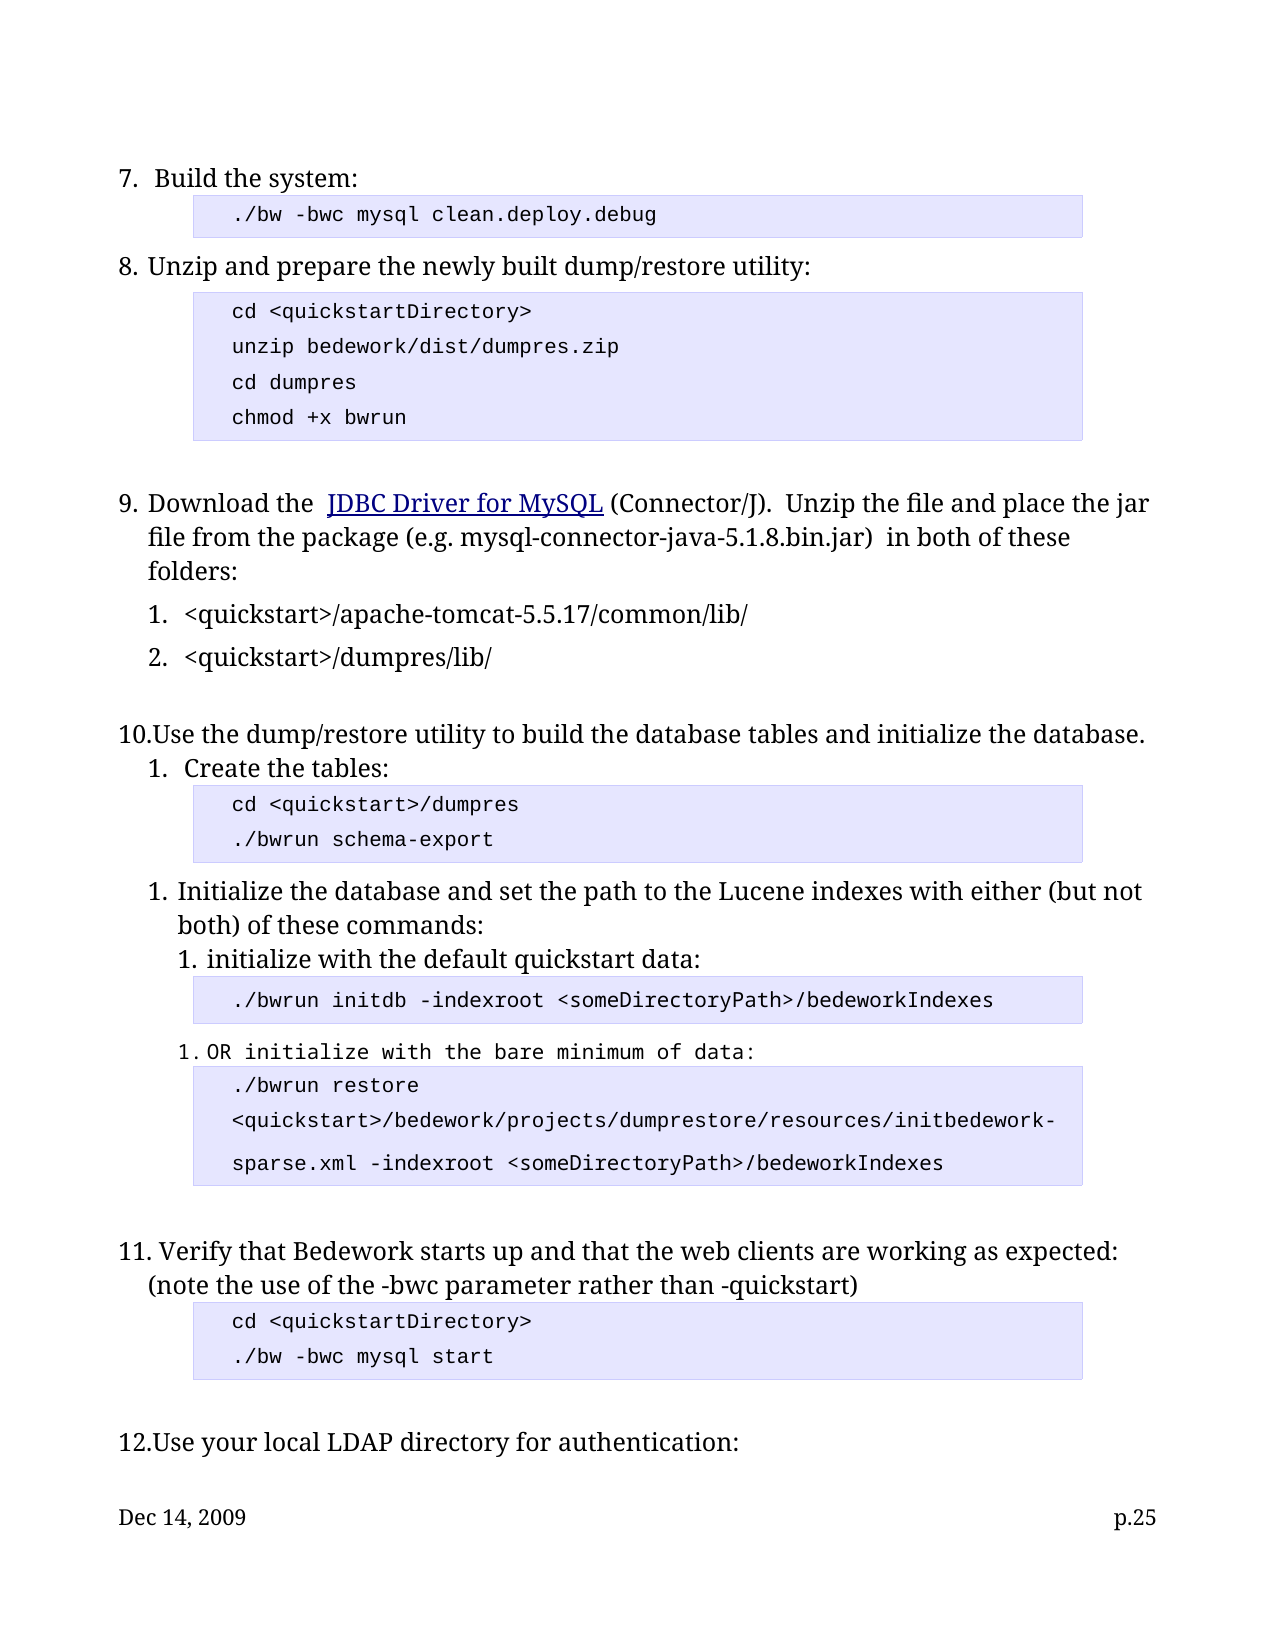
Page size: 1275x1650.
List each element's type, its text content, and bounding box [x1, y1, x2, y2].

list Download the JDBC Driver for MySQL (Connector/J). Unzip the file and place the jar file from the package (e.g. mysql-connector-java-5.1.8.bin.jar) in both of these folders: [118, 486, 1157, 588]
list Verify that Bedework starts up and that the web clients are working as expected: (note the use of the -bwc parameter rather than -quickstart) [118, 1234, 1157, 1302]
list unzip bedework/dist/dumpres.zip [194, 327, 1082, 360]
list ./bw -bwc mysql clean.deploy.debug [194, 196, 1082, 237]
list <quickstart>/dumpres/lib/ [148, 640, 1157, 708]
list Create the tables: [148, 751, 1157, 785]
list ./bwrun initdb -indexroot <someDirectoryPath>/bedeworkIndexes [194, 977, 1082, 1023]
list ./bwrun schema-export [194, 820, 1082, 862]
list cd <quickstartDirectory> [194, 293, 1082, 324]
list Use your local LDAP directory for authentication: [118, 1425, 1157, 1459]
list <quickstart>/apache-tomcat-5.5.17/common/lib/ [148, 597, 1157, 631]
list Build the system: [118, 161, 1157, 195]
list ./bwrun restore <quickstart>/bedework/projects/dumprestore/resources/initbedework-sparse.xml -indexroot <someDirectoryPath>/bedeworkIndexes [194, 1067, 1082, 1185]
list Initialize the database and set the path to the Lucene indexes with either (but not both) of these commands: [148, 874, 1157, 942]
list Unzip and prepare the newly built dump/restore utility: [118, 249, 1157, 283]
list initialize with the default quickstart data: [177, 942, 1157, 976]
list [177, 118, 1157, 152]
list cd <quickstartDirectory> ./bw -bwc mysql start [194, 1303, 1082, 1379]
list Use the dump/restore utility to build the database tables and initialize the database. [118, 717, 1157, 751]
list cd <quickstart>/dumpres [194, 786, 1082, 818]
list OR initialize with the bare minimum of data: [177, 1037, 1157, 1066]
list chmod +x bwrun [194, 398, 1082, 440]
list cd dumpres [194, 363, 1082, 395]
